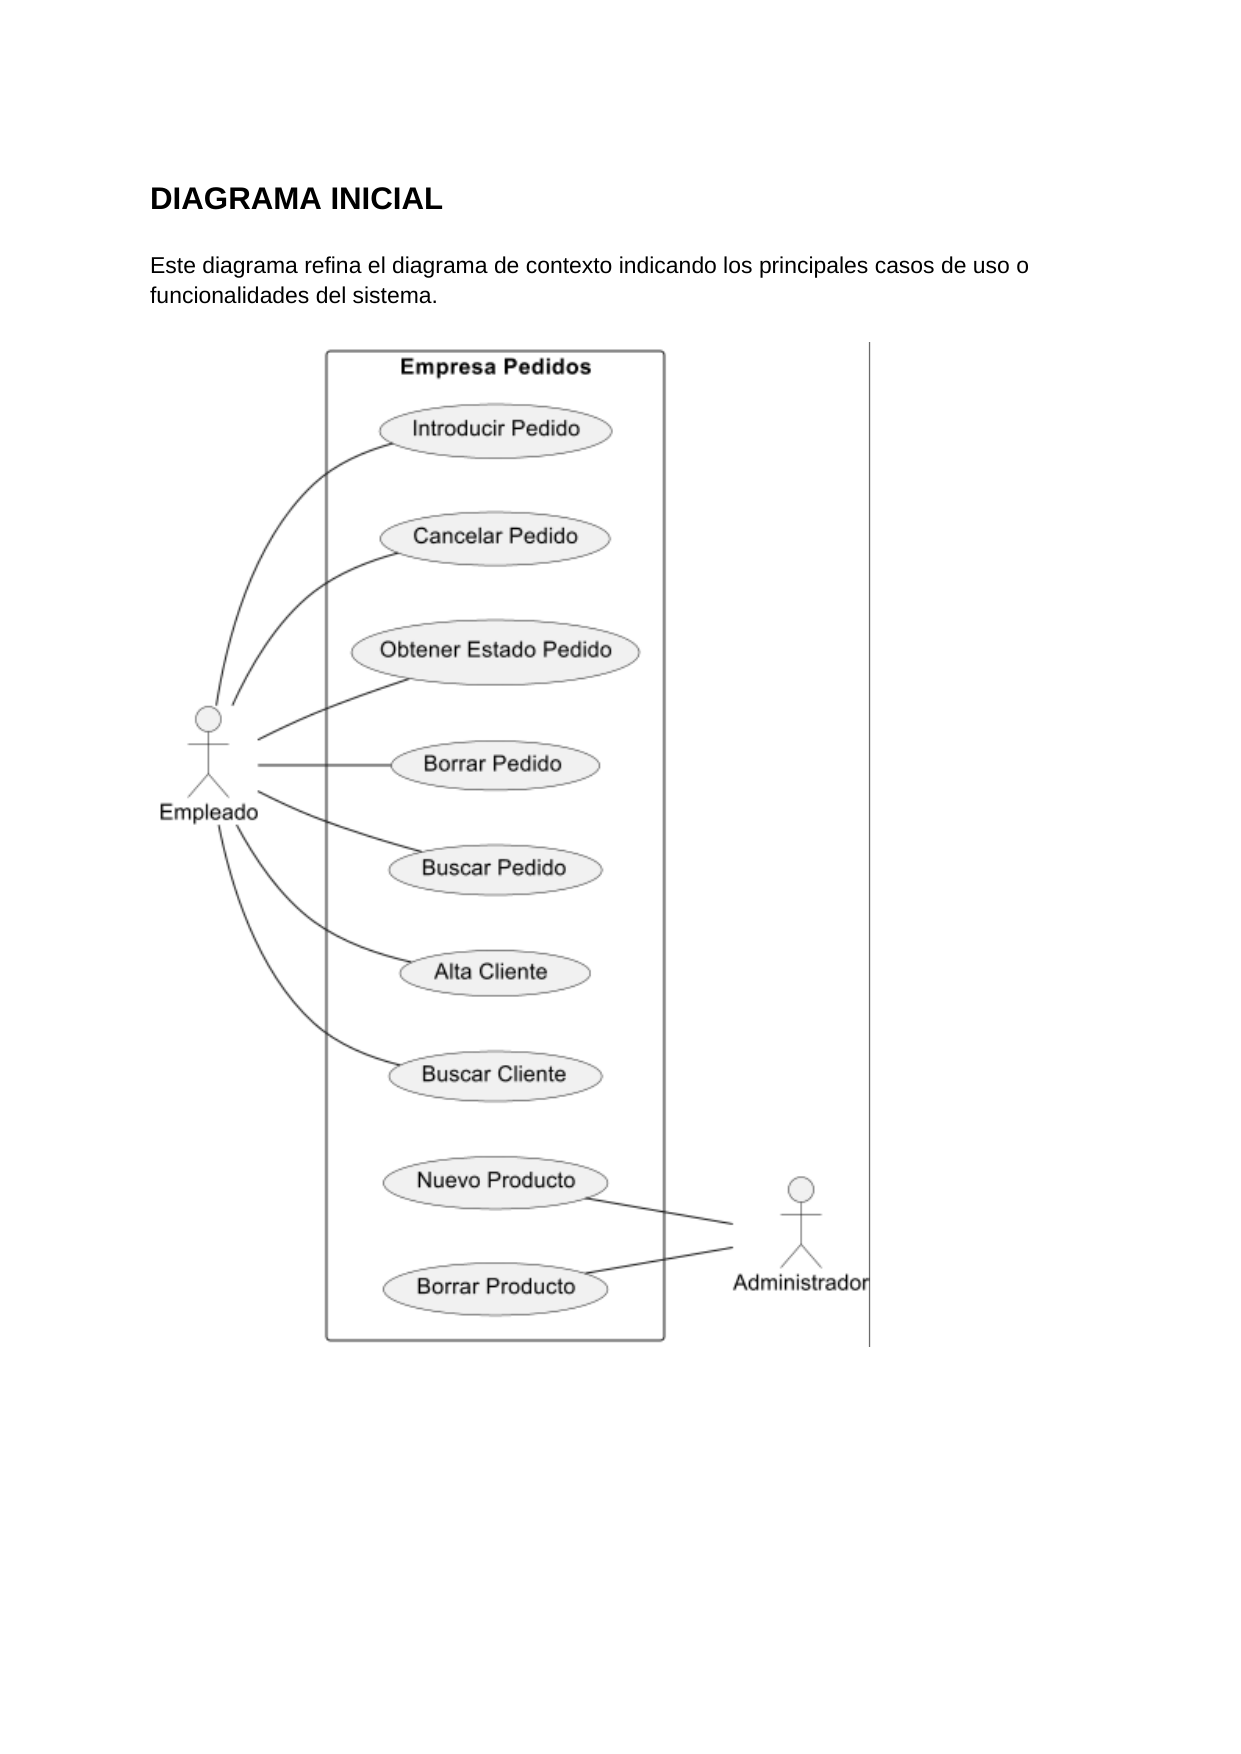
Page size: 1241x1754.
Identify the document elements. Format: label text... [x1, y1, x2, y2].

text Este diagrama refina el diagrama de contexto indicando los principales casos de uso o funcionalidades del sistema. [150, 252, 1090, 308]
picture [150, 342, 871, 1347]
text DIAGRAMA INICIAL [150, 180, 1090, 216]
